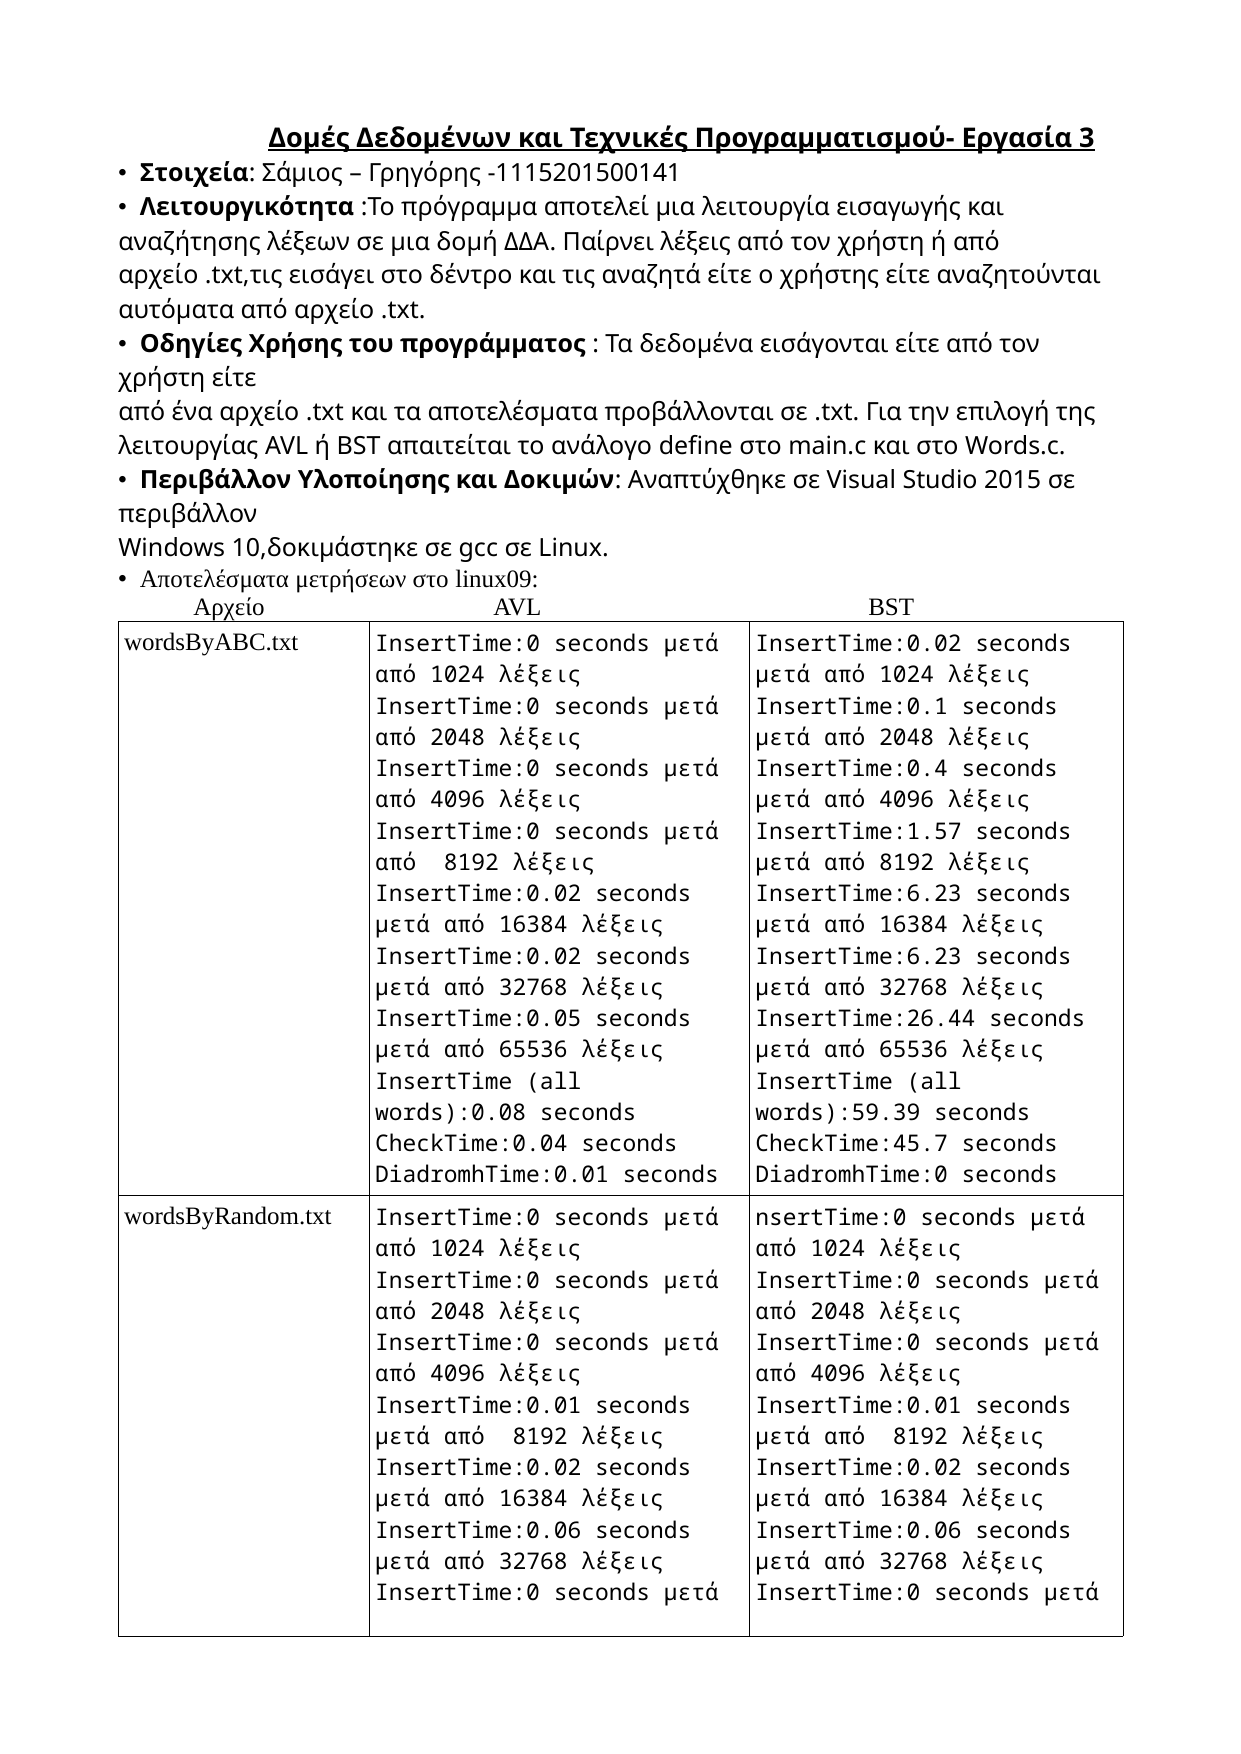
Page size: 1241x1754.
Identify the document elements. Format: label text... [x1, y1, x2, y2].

text • Περιβάλλον Υλοποίησης και Δοκιμών: Αναπτύχθηκε σε Visual Studio 2015 σε περιβάλλον [118, 462, 1122, 530]
text • Αποτελέσματα μετρήσεων στο linux09: [118, 564, 1122, 592]
text Αρχείο AVL BST [118, 592, 1122, 621]
table_cell nsertTime:0 seconds μετά από 1024 λέξεις InsertTime:0 seconds μετά από 2048 λέξεις InsertTime:0 seconds μετά από 4096 λέξεις InsertTime:0.01 seconds μετά από 8192 λέξεις InsertTime:0.02 seconds μετά από 16384 λέξεις InsertTime:0.06 seconds μετά από 32768 λέξεις InsertTime:0 seconds μετά [750, 1196, 1123, 1636]
table_header InsertTime:0 seconds μετά από 1024 λέξεις InsertTime:0 seconds μετά από 2048 λέξεις InsertTime:0 seconds μετά από 4096 λέξεις InsertTime:0 seconds μετά από 8192 λέξεις InsertTime:0.02 seconds μετά από 16384 λέξεις InsertTime:0.02 seconds μετά από 32768 λέξεις InsertTime:0.05 seconds μετά από 65536 λέξεις InsertTime (all words):0.08 seconds CheckTime:0.04 seconds DiadromhTime:0.01 seconds [370, 622, 749, 1195]
text από ένα αρχείο .txt και τα αποτελέσματα προβάλλονται σε .txt. Για την επιλογή της λειτουργίας AVL ή BST απαιτείται το ανάλογο define στο main.c και στο Words.c. [118, 393, 1122, 462]
text • Στοιχεία: Σάμιος – Γρηγόρης -1115201500141 [118, 155, 1122, 189]
table_cell wordsByRandom.txt [119, 1196, 369, 1636]
text Windows 10,δοκιμάστηκε σε gcc σε Linux. [118, 530, 1122, 564]
text Δομές Δεδομένων και Τεχνικές Προγραμματισμού- Εργασία 3 [118, 118, 1122, 155]
table_header InsertTime:0.02 seconds μετά από 1024 λέξεις InsertTime:0.1 seconds μετά από 2048 λέξεις InsertTime:0.4 seconds μετά από 4096 λέξεις InsertTime:1.57 seconds μετά από 8192 λέξεις InsertTime:6.23 seconds μετά από 16384 λέξεις InsertTime:6.23 seconds μετά από 32768 λέξεις InsertTime:26.44 seconds μετά από 65536 λέξεις InsertTime (all words):59.39 seconds CheckTime:45.7 seconds DiadromhTime:0 seconds [750, 622, 1123, 1195]
table_header wordsByABC.txt [119, 622, 369, 1195]
text • Λειτουργικότητα :Το πρόγραμμα αποτελεί μια λειτουργία εισαγωγής και αναζήτησης λέξεων σε μια δομή ΔΔΑ. Παίρνει λέξεις από τον χρήστη ή από αρχείο .txt,τις εισάγει στο δέντρο και τις αναζητά είτε ο χρήστης είτε αναζητούνται αυτόματα από αρχείο .txt. [118, 189, 1122, 325]
table_cell InsertTime:0 seconds μετά από 1024 λέξεις InsertTime:0 seconds μετά από 2048 λέξεις InsertTime:0 seconds μετά από 4096 λέξεις InsertTime:0.01 seconds μετά από 8192 λέξεις InsertTime:0.02 seconds μετά από 16384 λέξεις InsertTime:0.06 seconds μετά από 32768 λέξεις InsertTime:0 seconds μετά [370, 1196, 749, 1636]
text • Οδηγίες Χρήσης του προγράμματος : Τα δεδομένα εισάγονται είτε από τον χρήστη είτε [118, 325, 1122, 393]
